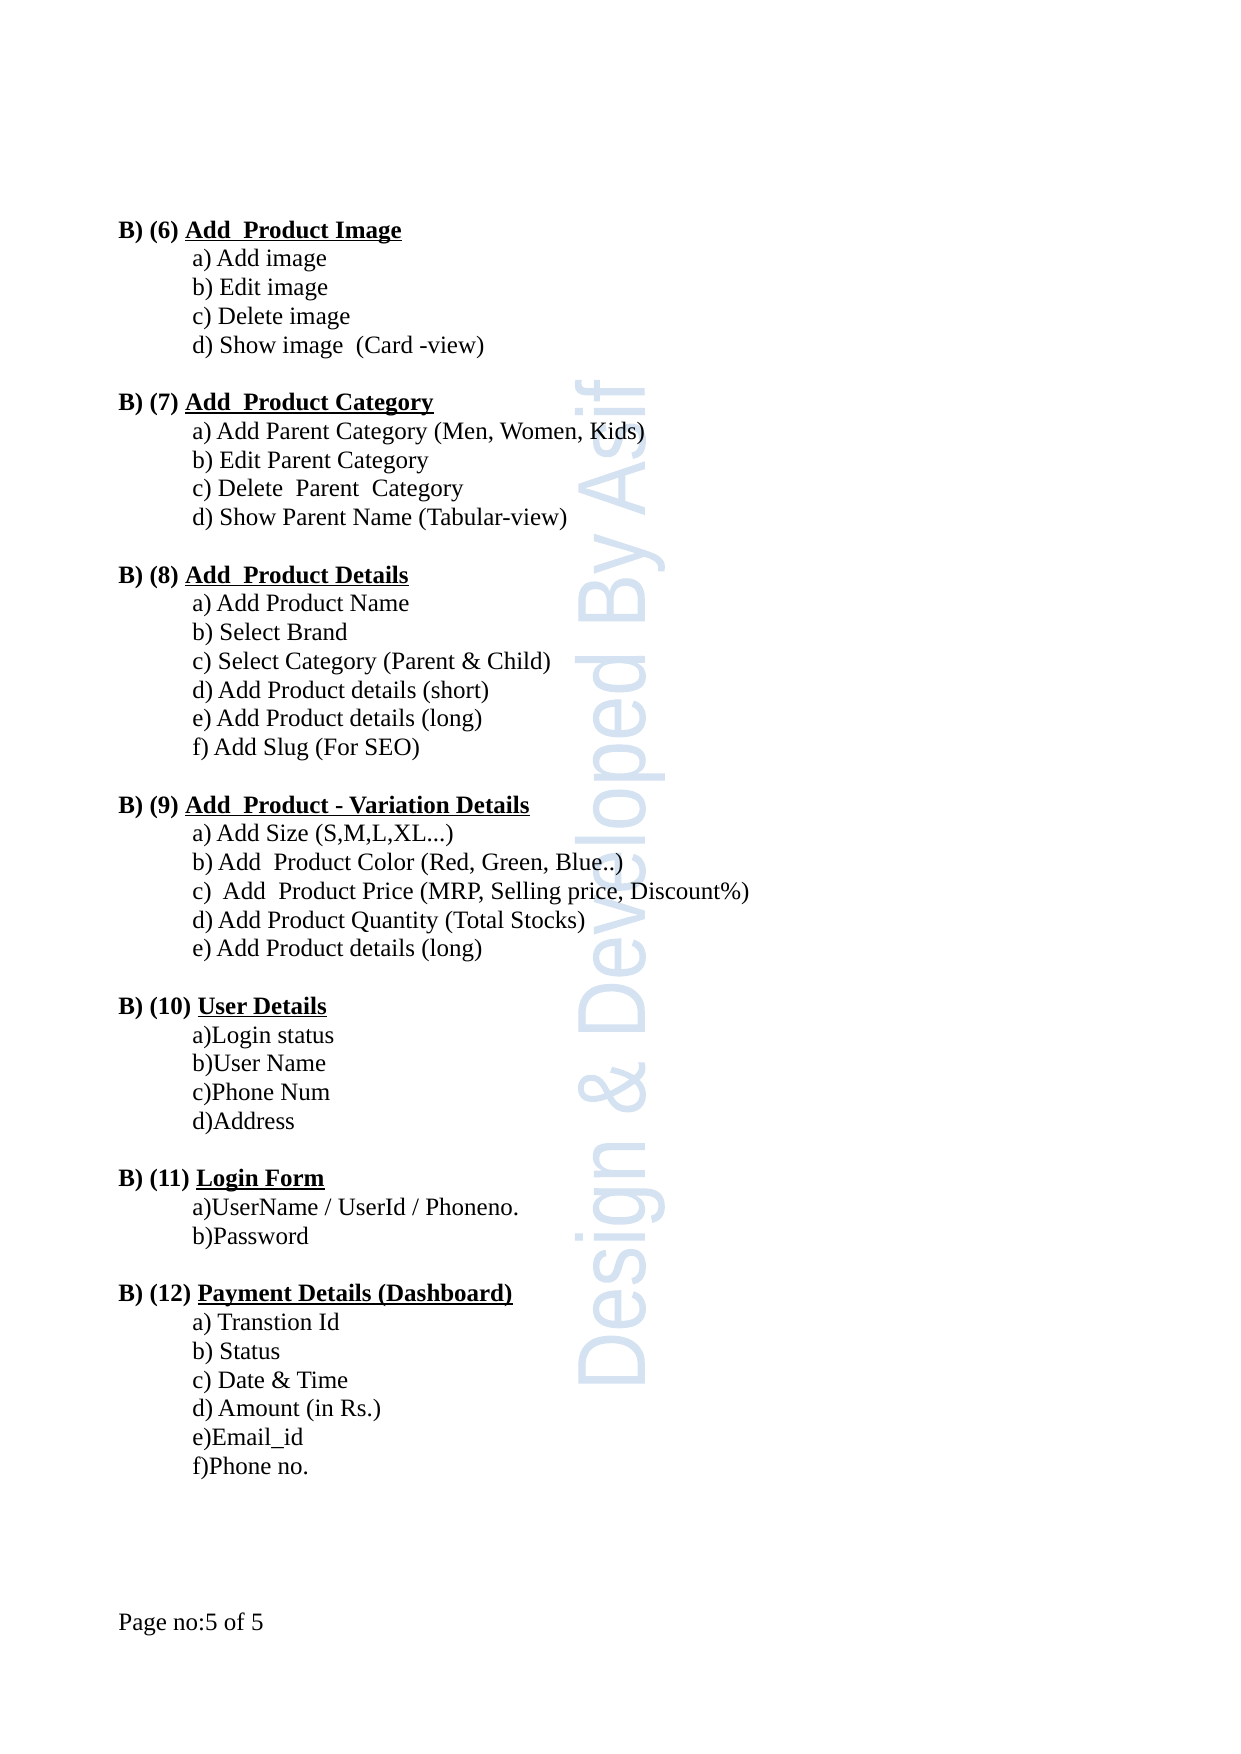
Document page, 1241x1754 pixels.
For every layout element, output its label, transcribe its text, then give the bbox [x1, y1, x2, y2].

text [600, 797, 639, 818]
text d)Address [118, 1106, 1122, 1135]
text [600, 1196, 638, 1217]
text [586, 1344, 637, 1365]
text [603, 905, 1122, 933]
text c)Phone Num [118, 1077, 611, 1106]
text [641, 703, 1122, 732]
text [626, 473, 1122, 502]
text [644, 588, 1122, 617]
text [659, 1192, 1122, 1221]
text [614, 588, 637, 613]
text d) Show image (Card -view) [118, 330, 1122, 358]
text d) Show Parent Name (Tabular-view) [118, 502, 1122, 531]
text c) Date & Time [118, 1365, 1122, 1393]
text a)UserName / UserId / Phoneno. [118, 1192, 599, 1221]
text [614, 1085, 639, 1105]
text f) Add Slug (For SEO) [118, 732, 1122, 761]
text B) (12) Payment Details (Dashboard) [118, 1278, 1122, 1307]
text b) Add Product Color (Red, Green, Blue..) [118, 847, 1122, 876]
text [586, 992, 637, 1020]
text b) Select Brand [118, 617, 1122, 646]
text a) Add Parent Category (Men, Women, Kids) [118, 416, 1122, 445]
text a) Add Size (S,M,L,XL...) [118, 818, 1122, 847]
text d) Add Product details (short) [118, 675, 1122, 703]
text [641, 1077, 1122, 1106]
text c) Select Category (Parent & Child) [118, 646, 1122, 675]
text b) Edit Parent Category [118, 445, 1122, 473]
text [589, 479, 618, 498]
text a) Transtion Id [118, 1307, 1122, 1336]
text c) Add Product Price (MRP, Selling price, Discount%) [118, 876, 600, 905]
text a) Add Product Name [118, 588, 580, 617]
text B) (8) Add Product Details [118, 560, 1122, 588]
text d) Amount (in Rs.) [118, 1393, 1122, 1422]
text B) (11) Login Form [118, 1163, 1122, 1192]
text e) Add Product details (long) [118, 933, 1122, 962]
text B) (9) Add Product - Variation Details [118, 790, 606, 818]
text e)Email_id [118, 1422, 1122, 1451]
text B) (6) Add Product Image [118, 215, 1122, 243]
text [633, 790, 1122, 818]
text [601, 1077, 628, 1090]
text [637, 991, 1122, 1020]
text b)User Name [118, 1048, 1122, 1077]
text B) (7) Add Product Category [118, 387, 1122, 416]
text a)Login status [118, 1020, 1122, 1048]
text B) (10) User Details [118, 991, 586, 1020]
text c) Add Product Price (MRP, Selling price, Discount%) [609, 876, 1122, 905]
text c) Delete image [118, 301, 1122, 330]
text b) Edit image [118, 272, 1122, 301]
text b)Password [118, 1221, 1122, 1250]
text b) Status [118, 1336, 598, 1365]
text [586, 590, 606, 613]
text f)Phone no. [118, 1451, 1122, 1480]
text e) Add Product details (long) [118, 703, 599, 732]
text [624, 1336, 1122, 1365]
text c) Delete Parent Category [118, 473, 607, 502]
text d) Add Product Quantity (Total Stocks) [118, 905, 634, 933]
text a) Add image [118, 243, 1122, 272]
